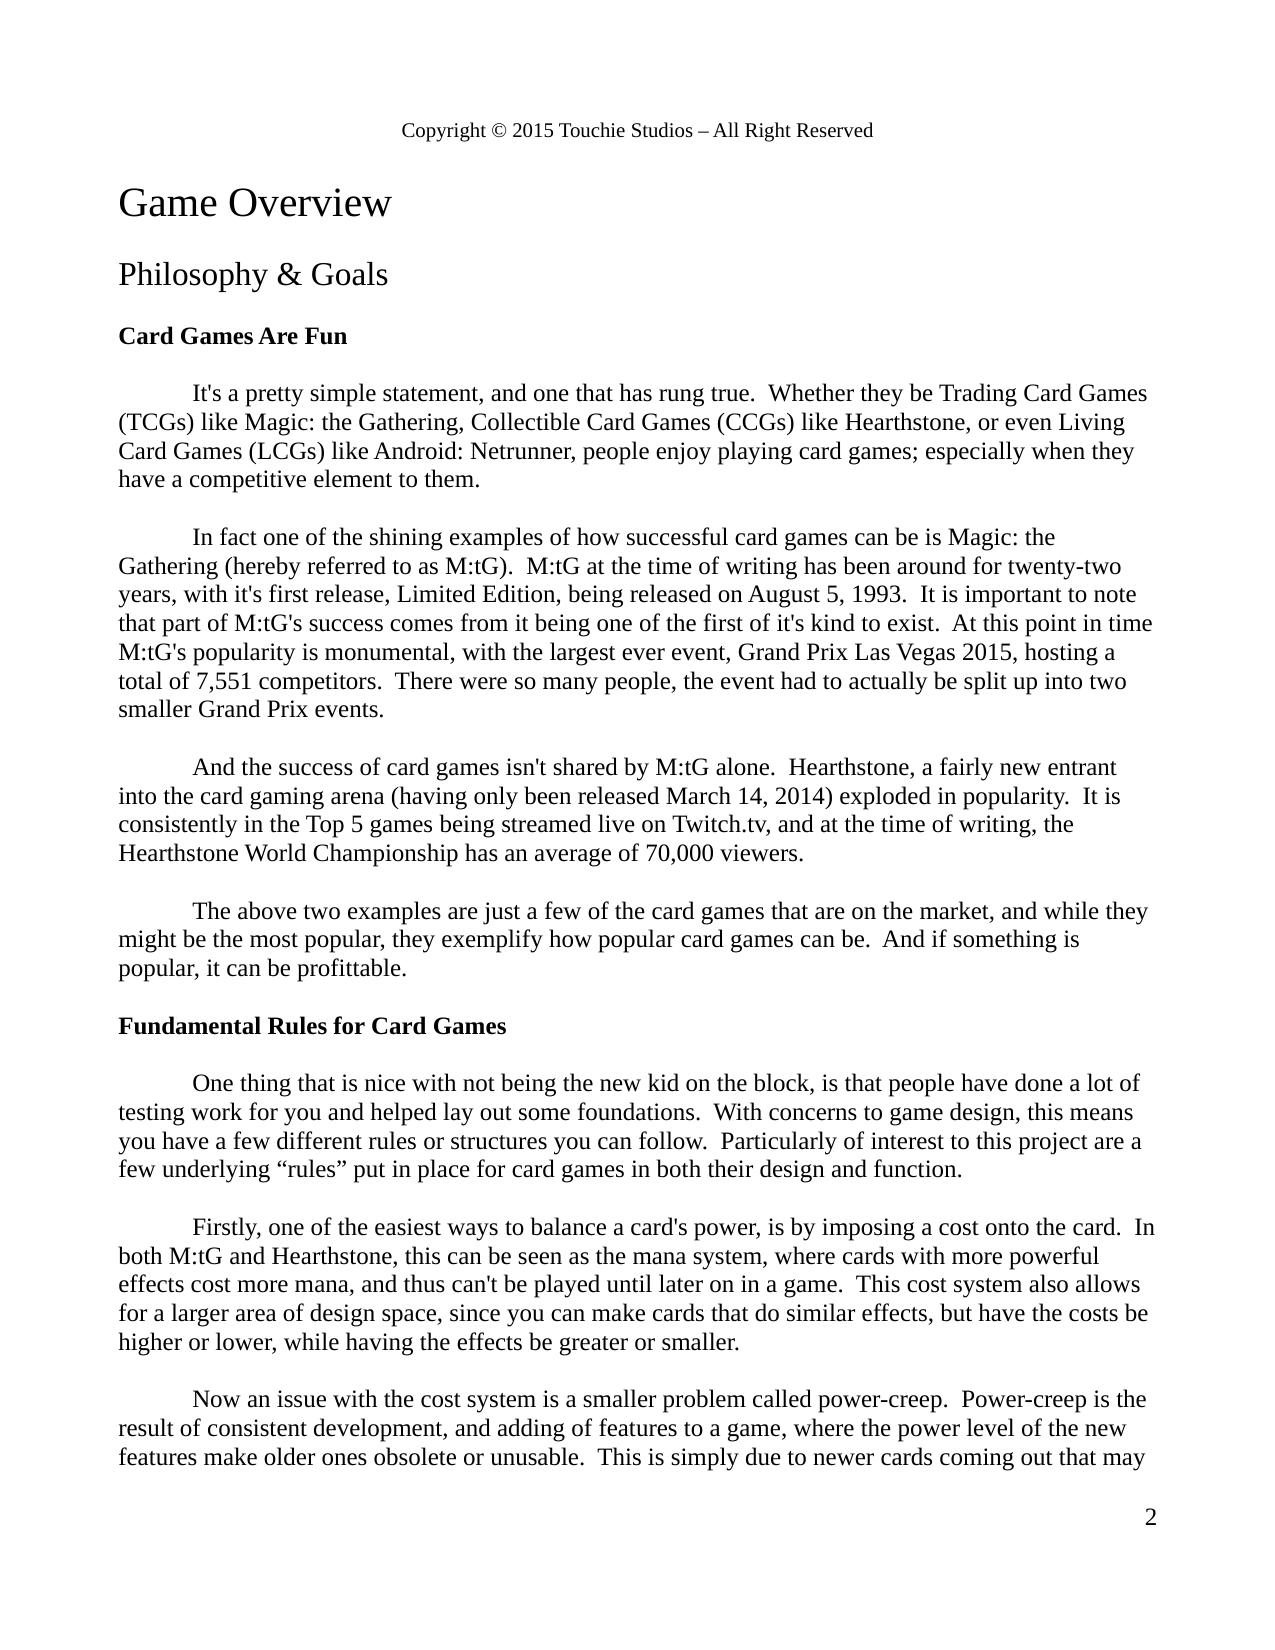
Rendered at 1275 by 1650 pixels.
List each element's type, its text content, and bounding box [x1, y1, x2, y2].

text Philosophy & Goals [118, 254, 1157, 292]
text In fact one of the shining examples of how successful card games can be is Magic: the Gathering (hereby referred to as M:tG). M:tG at the time of writing has been around for twenty-two years, with it's first release, Limited Edition, being released on August 5, 1993. It is important to note that part of M:tG's success comes from it being one of the first of it's kind to exist. At this point in time M:tG's popularity is monumental, with the largest ever event, Grand Prix Las Vegas 2015, hosting a total of 7,551 competitors. There were so many people, the event had to actually be split up into two smaller Grand Prix events. [118, 522, 1157, 723]
text Fundamental Rules for Card Games [118, 1011, 1157, 1039]
text Card Games Are Fun [118, 321, 1157, 349]
text Firstly, one of the easiest ways to balance a card's power, is by imposing a cost onto the card. In both M:tG and Hearthstone, this can be seen as the mana system, where cards with more powerful effects cost more mana, and thus can't be played until later on in a game. This cost system also allows for a larger area of design space, since you can make cards that do similar effects, but have the costs be higher or lower, while having the effects be greater or smaller. [118, 1212, 1157, 1356]
text Game Overview [118, 177, 1157, 225]
text And the success of card games isn't shared by M:tG alone. Hearthstone, a fairly new entrant into the card gaming arena (having only been released March 14, 2014) exploded in popularity. It is consistently in the Top 5 games being streamed live on Twitch.tv, and at the time of writing, the Hearthstone World Championship has an average of 70,000 viewers. [118, 752, 1157, 867]
text The above two examples are just a few of the card games that are on the market, and while they might be the most popular, they exemplify how popular card games can be. And if something is popular, it can be profittable. [118, 896, 1157, 982]
text Now an issue with the cost system is a smaller problem called power-creep. Power-creep is the result of consistent development, and adding of features to a game, where the power level of the new features make older ones obsolete or unusable. This is simply due to newer cards coming out that may [118, 1384, 1157, 1471]
text One thing that is nice with not being the new kid on the block, is that people have done a lot of testing work for you and helped lay out some foundations. With concerns to game design, this means you have a few different rules or structures you can follow. Particularly of interest to this project are a few underlying “rules” put in place for card games in both their design and function. [118, 1068, 1157, 1183]
text It's a pretty simple statement, and one that has rung true. Whether they be Trading Card Games (TCGs) like Magic: the Gathering, Collectible Card Games (CCGs) like Hearthstone, or even Living Card Games (LCGs) like Android: Netrunner, people enjoy playing card games; especially when they have a competitive element to them. [118, 378, 1157, 493]
